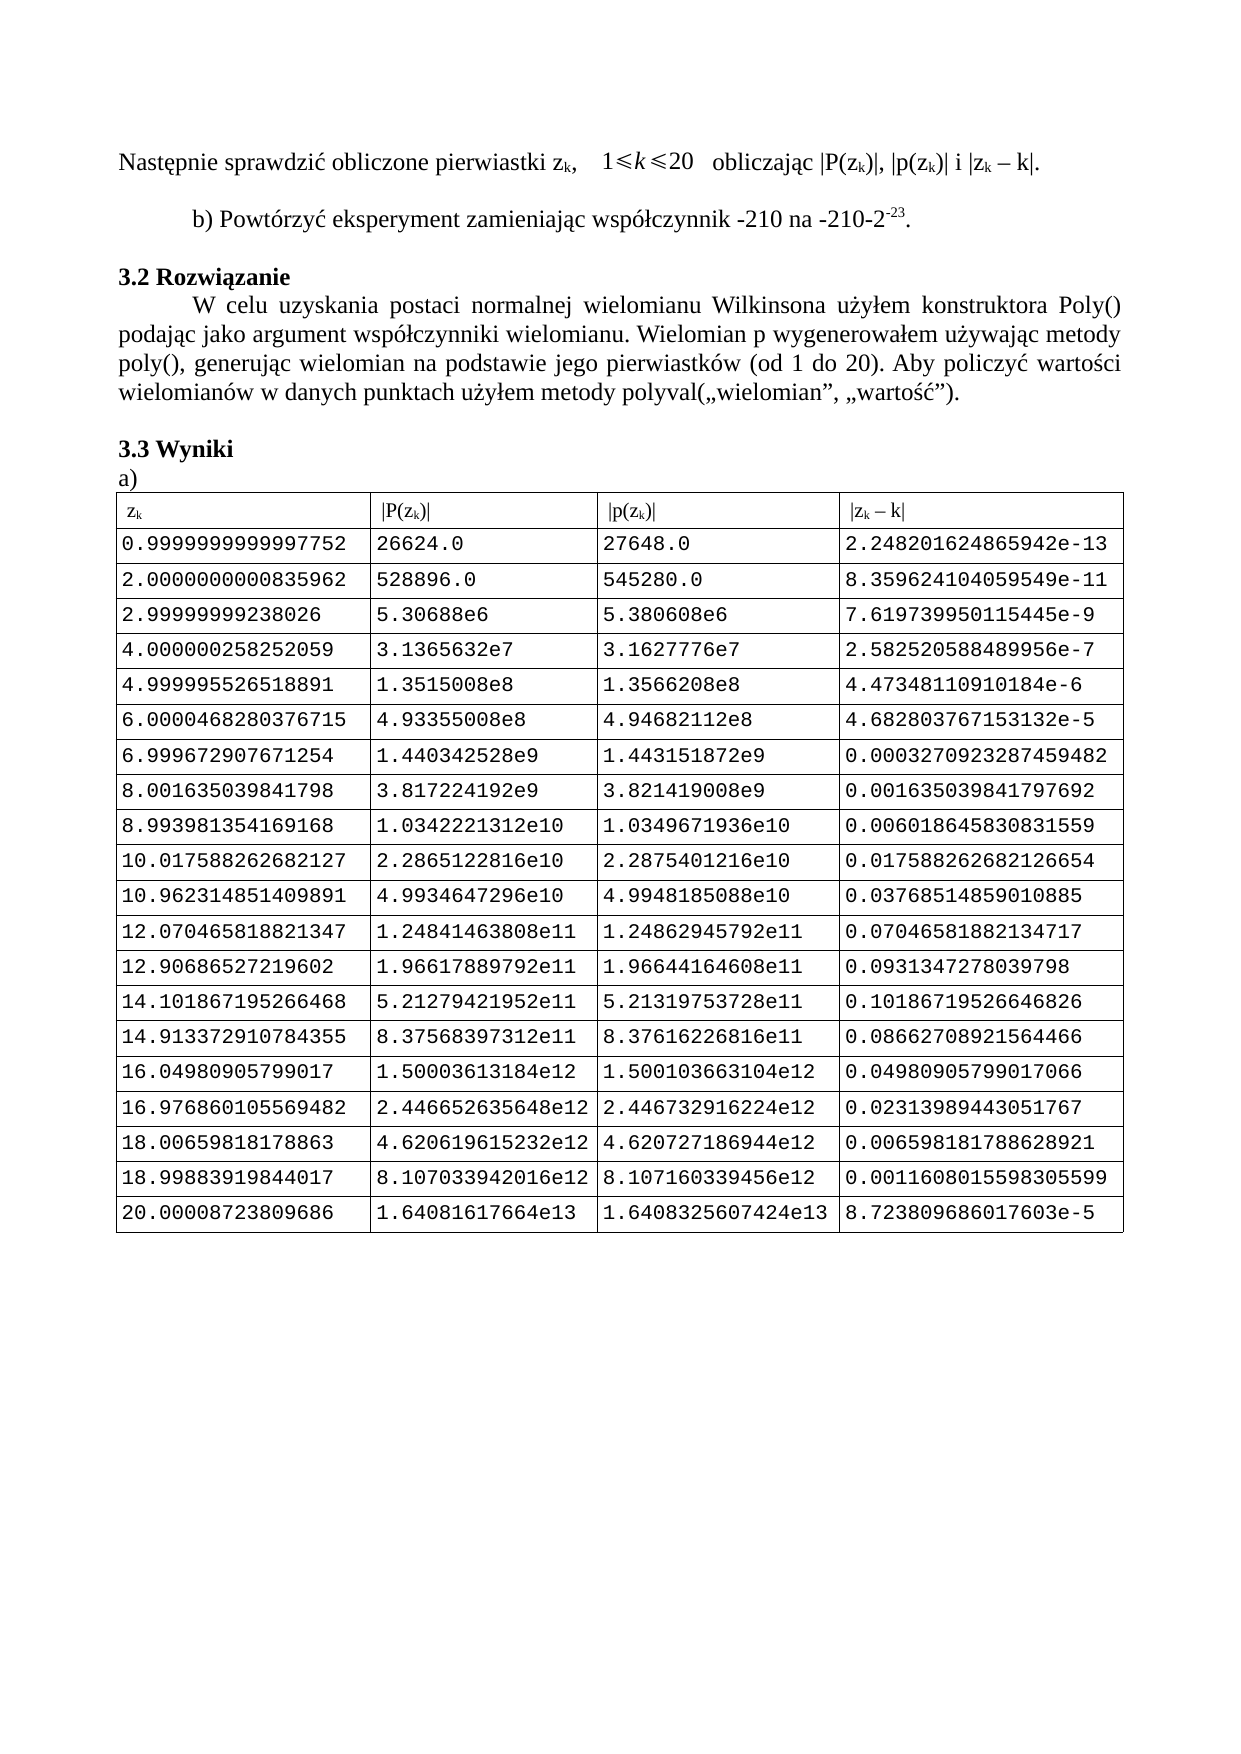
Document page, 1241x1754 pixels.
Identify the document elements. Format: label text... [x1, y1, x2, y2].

text W celu uzyskania postaci normalnej wielomianu Wilkinsona użyłem konstruktora Poly() podając jako argument współczynniki wielomianu. Wielomian p wygenerowałem używając metody poly(), generując wielomian na podstawie jego pierwiastków (od 1 do 20). Aby policzyć wartości wielomianów w danych punktach użyłem metody polyval(„wielomian”, „wartość”). [118, 291, 1122, 406]
table_cell 8.107160339456e12 [598, 1162, 839, 1196]
table_cell 1.50003613184e12 [371, 1057, 597, 1091]
table_cell 12.070465818821347 [117, 916, 370, 950]
table_cell 8.723809686017603e-5 [840, 1197, 1123, 1232]
table_cell 0.0003270923287459482 [840, 740, 1123, 774]
table_cell 8.37568397312e11 [371, 1021, 597, 1056]
table_cell 2.248201624865942e-13 [840, 529, 1123, 563]
table_cell 1.500103663104e12 [598, 1057, 839, 1091]
table_cell 18.00659818178863 [117, 1127, 370, 1161]
table_cell 6.999672907671254 [117, 740, 370, 774]
table_cell 0.03768514859010885 [840, 881, 1123, 915]
table_cell 2.446652635648e12 [371, 1092, 597, 1126]
table_cell 4.94682112e8 [598, 705, 839, 739]
table_cell 3.1365632e7 [371, 634, 597, 668]
table_cell 0.04980905799017066 [840, 1057, 1123, 1091]
table_cell 2.2865122816e10 [371, 845, 597, 879]
text 3.3 Wyniki [118, 434, 1122, 463]
table_cell 4.000000258252059 [117, 634, 370, 668]
table_header |P(zk)| [371, 493, 597, 527]
table_cell 1.96644164608e11 [598, 951, 839, 985]
table_cell 2.446732916224e12 [598, 1092, 839, 1126]
table_cell 12.90686527219602 [117, 951, 370, 985]
table_cell 0.0931347278039798 [840, 951, 1123, 985]
table_cell 4.999995526518891 [117, 669, 370, 703]
table_cell 8.359624104059549e-11 [840, 564, 1123, 598]
table_cell 1.0349671936e10 [598, 810, 839, 844]
table_cell 0.006018645830831559 [840, 810, 1123, 844]
table_cell 8.001635039841798 [117, 775, 370, 809]
table_cell 0.10186719526646826 [840, 986, 1123, 1020]
table_cell 1.3566208e8 [598, 669, 839, 703]
table_cell 528896.0 [371, 564, 597, 598]
table_cell 0.9999999999997752 [117, 529, 370, 563]
table_cell 14.913372910784355 [117, 1021, 370, 1056]
table_cell 8.37616226816e11 [598, 1021, 839, 1056]
table_cell 4.620619615232e12 [371, 1127, 597, 1161]
text b) Powtórzyć eksperyment zamieniając współczynnik -210 na -210-2-23. [118, 204, 1122, 233]
table_cell 4.93355008e8 [371, 705, 597, 739]
table_cell 3.817224192e9 [371, 775, 597, 809]
table_cell 545280.0 [598, 564, 839, 598]
table_cell 3.821419008e9 [598, 775, 839, 809]
table_cell 0.001635039841797692 [840, 775, 1123, 809]
table_cell 4.9948185088e10 [598, 881, 839, 915]
table_header zk [117, 493, 370, 527]
table_cell 5.30688e6 [371, 599, 597, 633]
table_cell 0.08662708921564466 [840, 1021, 1123, 1056]
table_cell 4.620727186944e12 [598, 1127, 839, 1161]
table_cell 2.2875401216e10 [598, 845, 839, 879]
table_cell 10.962314851409891 [117, 881, 370, 915]
table_cell 1.24862945792e11 [598, 916, 839, 950]
text Następnie sprawdzić obliczone pierwiastki zk, obliczając |P(zk)|, |p(zk)| i |zk – k|. [118, 147, 1122, 176]
table_cell 0.006598181788628921 [840, 1127, 1123, 1161]
table_cell 8.993981354169168 [117, 810, 370, 844]
table_cell 4.9934647296e10 [371, 881, 597, 915]
table_cell 0.02313989443051767 [840, 1092, 1123, 1126]
table_cell 8.107033942016e12 [371, 1162, 597, 1196]
table_cell 27648.0 [598, 529, 839, 563]
table_cell 2.0000000000835962 [117, 564, 370, 598]
table_cell 2.582520588489956e-7 [840, 634, 1123, 668]
table_cell 1.96617889792e11 [371, 951, 597, 985]
table_cell 6.0000468280376715 [117, 705, 370, 739]
table_cell 0.07046581882134717 [840, 916, 1123, 950]
table_cell 20.00008723809686 [117, 1197, 370, 1232]
table_cell 16.04980905799017 [117, 1057, 370, 1091]
table_cell 16.976860105569482 [117, 1092, 370, 1126]
table_cell 0.0011608015598305599 [840, 1162, 1123, 1196]
table_cell 10.017588262682127 [117, 845, 370, 879]
table_cell 3.1627776e7 [598, 634, 839, 668]
table_cell 2.99999999238026 [117, 599, 370, 633]
table_cell 18.99883919844017 [117, 1162, 370, 1196]
table_cell 0.017588262682126654 [840, 845, 1123, 879]
table_cell 4.682803767153132e-5 [840, 705, 1123, 739]
table_cell 14.101867195266468 [117, 986, 370, 1020]
table_cell 7.619739950115445e-9 [840, 599, 1123, 633]
table_cell 26624.0 [371, 529, 597, 563]
table_cell 1.440342528e9 [371, 740, 597, 774]
table_cell 1.24841463808e11 [371, 916, 597, 950]
table_cell 1.443151872e9 [598, 740, 839, 774]
table_header |zk – k| [840, 493, 1123, 527]
table_cell 5.21319753728e11 [598, 986, 839, 1020]
table_cell 1.3515008e8 [371, 669, 597, 703]
text a) [118, 463, 1122, 492]
table_cell 5.21279421952e11 [371, 986, 597, 1020]
table_header |p(zk)| [598, 493, 839, 527]
table_cell 1.0342221312e10 [371, 810, 597, 844]
table_cell 5.380608e6 [598, 599, 839, 633]
table_cell 4.47348110910184e-6 [840, 669, 1123, 703]
text 3.2 Rozwiązanie [118, 262, 1122, 291]
table_cell 1.64081617664e13 [371, 1197, 597, 1232]
table_cell 1.6408325607424e13 [598, 1197, 839, 1232]
